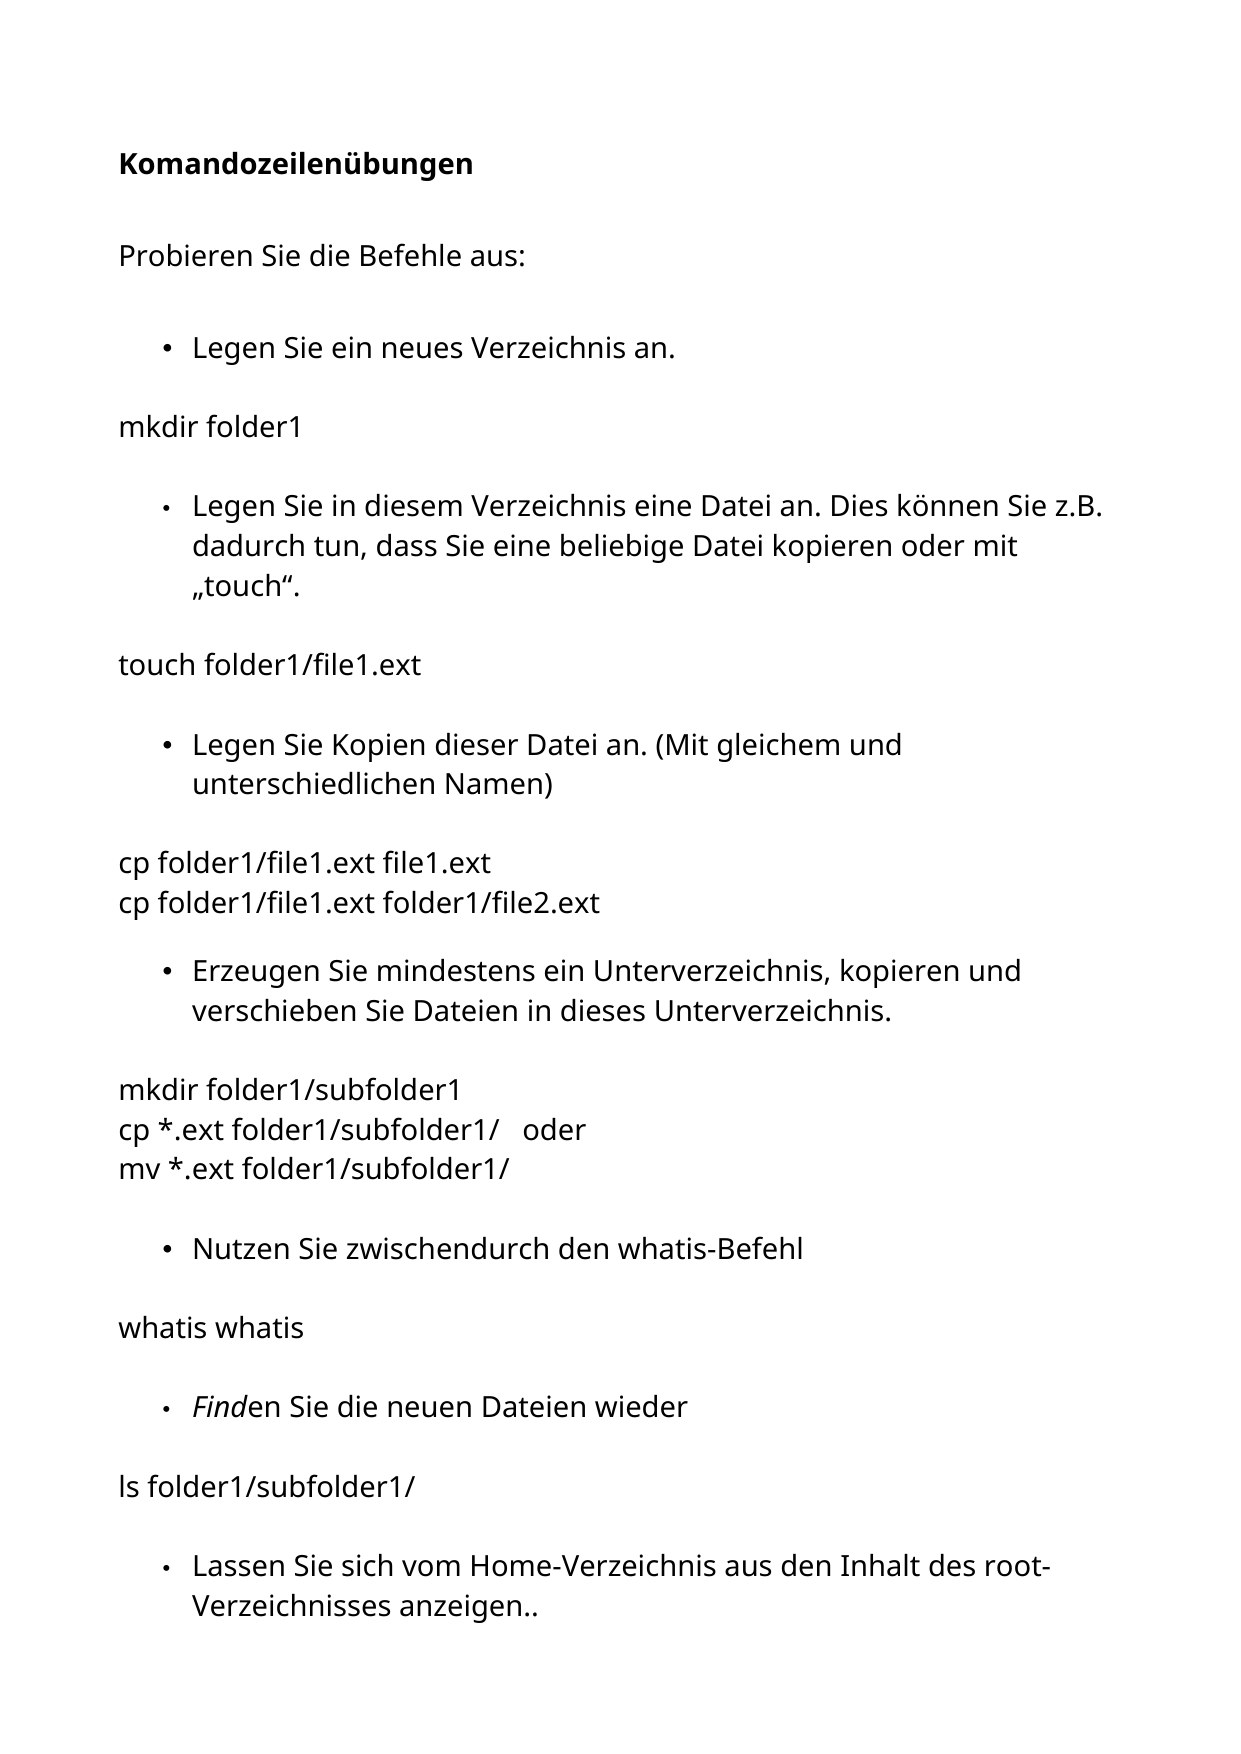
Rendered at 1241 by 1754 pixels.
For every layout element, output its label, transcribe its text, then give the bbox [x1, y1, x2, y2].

text touch folder1/file1.ext [118, 605, 1122, 724]
text Probieren Sie die Befehle aus: [118, 235, 1122, 314]
list Lassen Sie sich vom Home-Verzeichnis aus den Inhalt des root-Verzeichnisses anzeigen.. [162, 1546, 1122, 1625]
text mkdir folder1 [118, 367, 1122, 486]
text ls folder1/subfolder1/ [118, 1426, 1122, 1546]
text cp folder1/file1.ext file1.ext cp folder1/file1.ext folder1/file2.ext [118, 803, 1122, 950]
list Erzeugen Sie mindestens ein Unterverzeichnis, kopieren und verschieben Sie Dateien in dieses Unterverzeichnis. [162, 950, 1122, 1029]
text Komandozeilenübungen [118, 143, 1122, 222]
list Legen Sie Kopien dieser Datei an. (Mit gleichem und unterschiedlichen Namen) [162, 724, 1122, 803]
list Legen Sie ein neues Verzeichnis an. [162, 327, 1122, 367]
list Legen Sie in diesem Verzeichnis eine Datei an. Dies können Sie z.B. dadurch tun, dass Sie eine beliebige Datei kopieren oder mit „touch“. [162, 486, 1122, 605]
list Finden Sie die neuen Dateien wieder [162, 1387, 1122, 1426]
text mv *.ext folder1/subfolder1/ [118, 1149, 1122, 1228]
text whatis whatis [118, 1268, 1122, 1387]
text mkdir folder1/subfolder1 [118, 1029, 1122, 1109]
list Nutzen Sie zwischendurch den whatis-Befehl [162, 1228, 1122, 1268]
text cp *.ext folder1/subfolder1/ oder [118, 1109, 1122, 1149]
